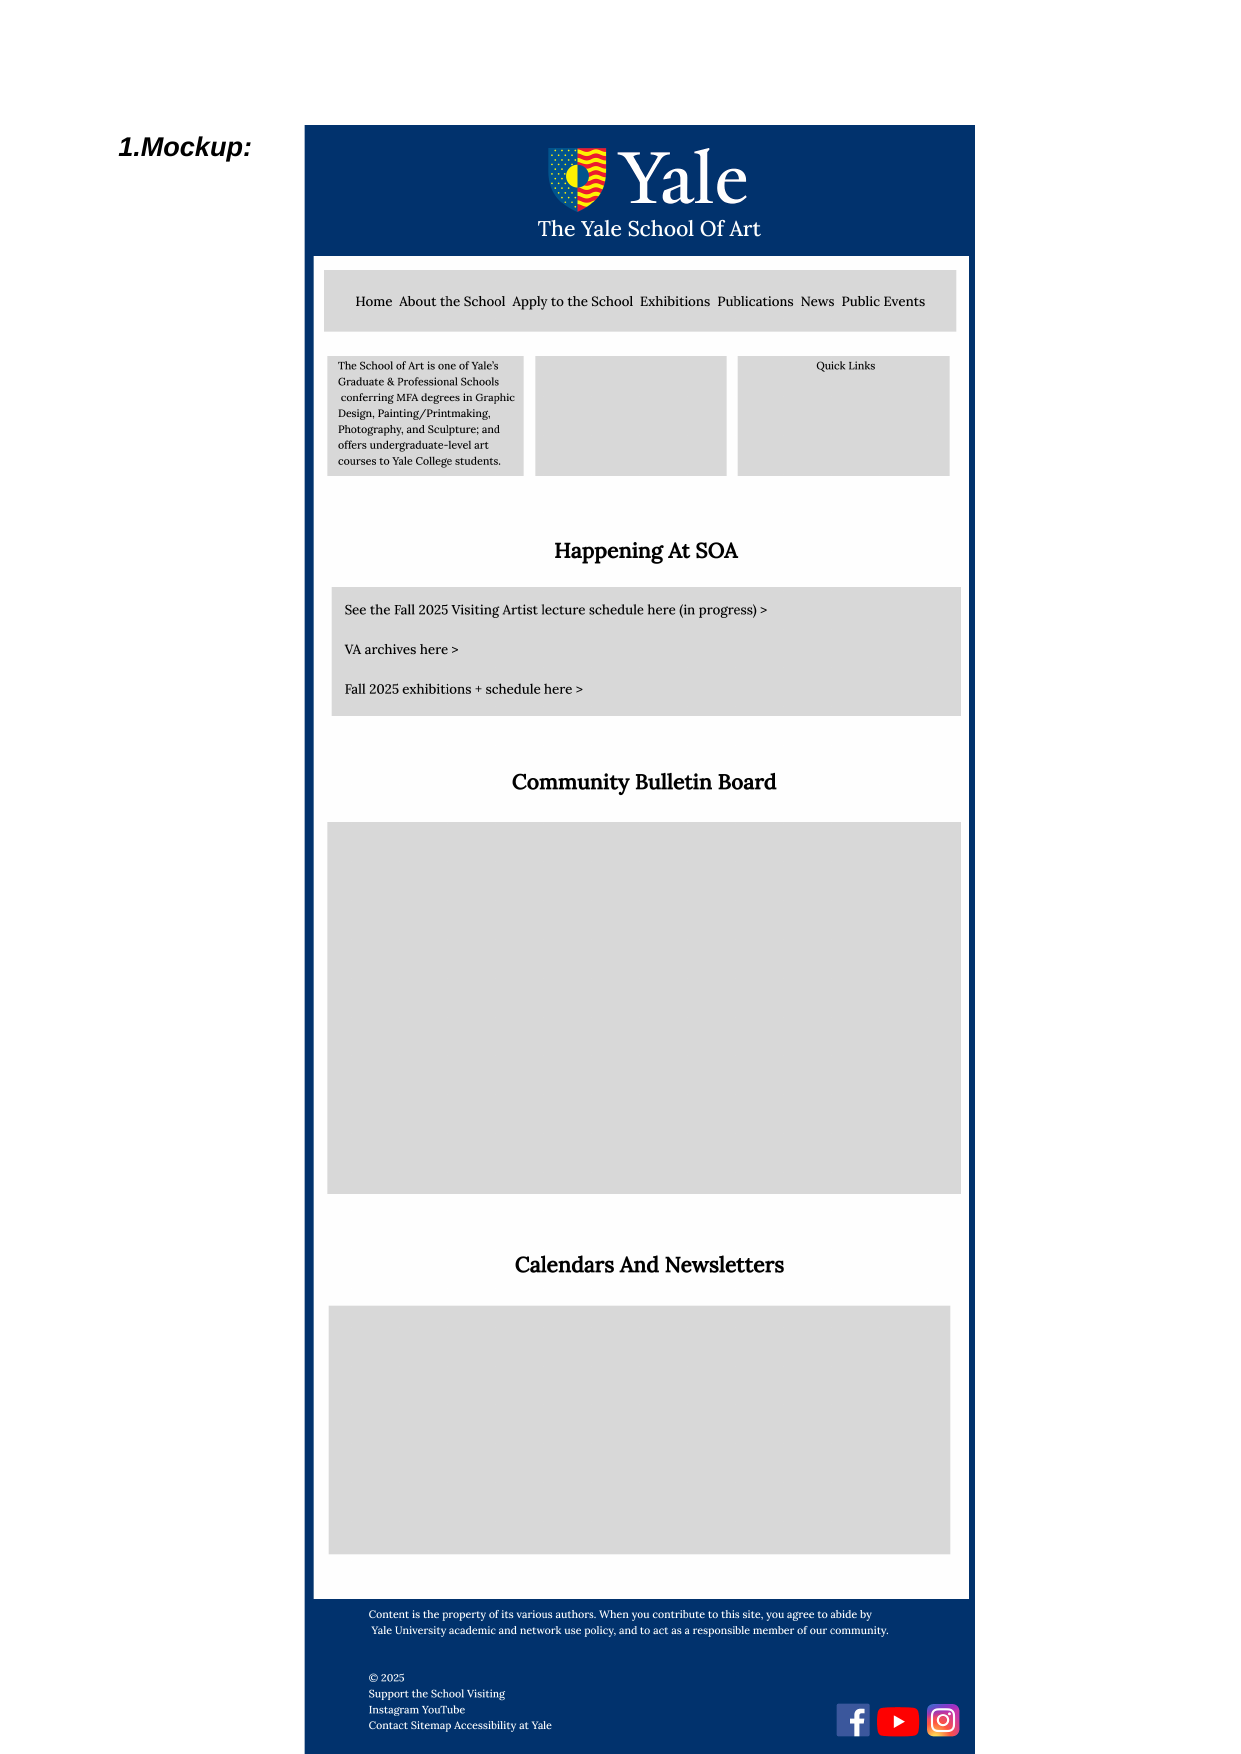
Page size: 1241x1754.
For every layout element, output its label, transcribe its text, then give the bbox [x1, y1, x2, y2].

subtitle [975, 131, 1122, 162]
subtitle 1.Mockup: [118, 131, 304, 162]
picture [304, 125, 975, 1754]
